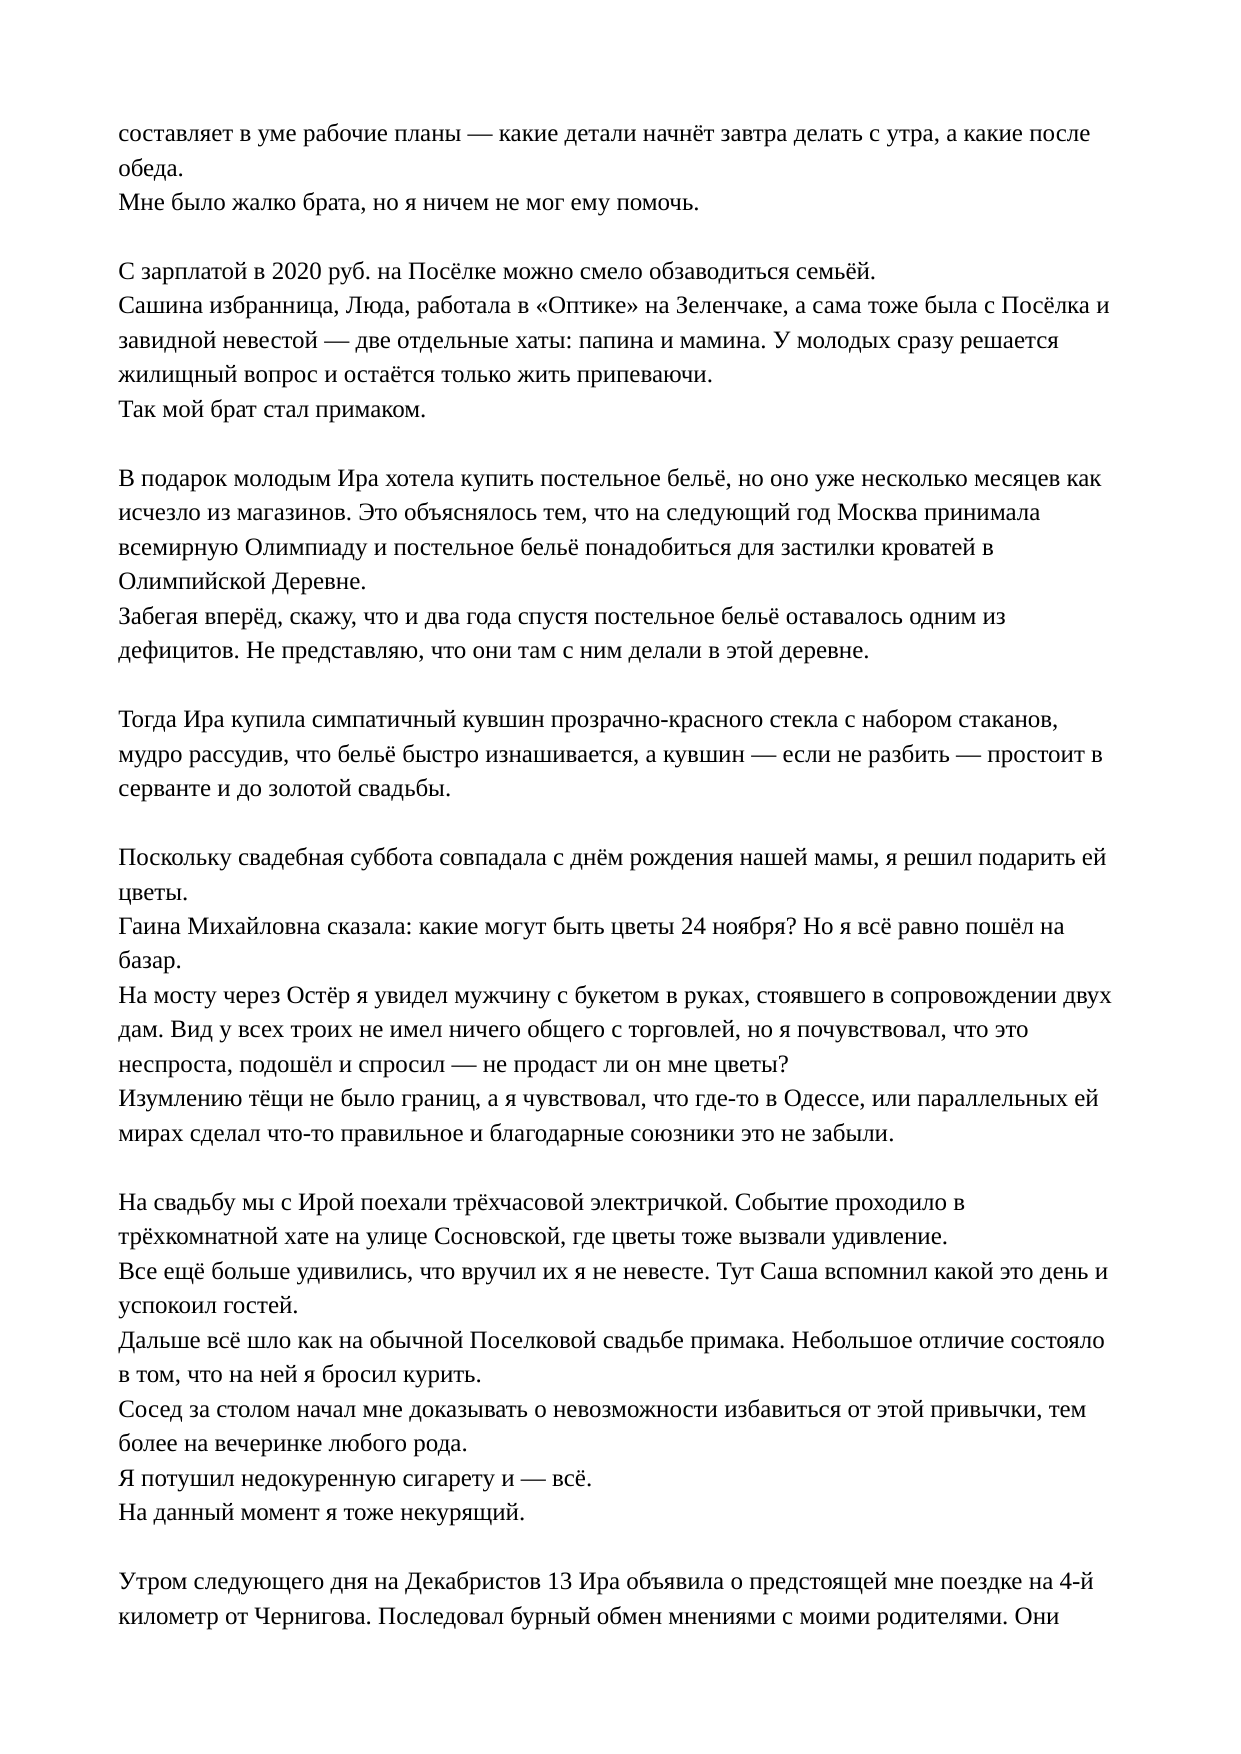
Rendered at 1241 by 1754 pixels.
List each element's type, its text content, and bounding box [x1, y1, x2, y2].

text составляет в уме рабочие планы — какие детали начнёт завтра делать с утра, а какие после обеда. [118, 118, 1122, 181]
text Поскольку свадебная суббота совпадала с днём рождения нашей мамы, я решил подарить ей цветы. [118, 842, 1122, 905]
text Изумлению тёщи не было границ, а я чувствовал, что где-то в Одессе, или параллельных ей мирах сделал что-то правильное и благодарные союзники это не забыли. [118, 1083, 1122, 1147]
text На свадьбу мы с Ирой поехали трёхчасовой электричкой. Событие проходило в трёхкомнатной хате на улице Сосновской, где цветы тоже вызвали удивление. [118, 1187, 1122, 1250]
text Дальше всё шло как на обычной Поселковой свадьбе примака. Небольшое отличие состояло в том, что на ней я бросил курить. [118, 1325, 1122, 1388]
text Все ещё больше удивились, что вручил их я не невесте. Тут Саша вспомнил какой это день и успокоил гостей. [118, 1256, 1122, 1319]
text Гаина Михайловна сказала: какие могут быть цветы 24 ноября? Но я всё равно пошёл на базар. [118, 911, 1122, 974]
text В подарок молодым Ира хотела купить постельное бельё, но оно уже несколько месяцев как исчезло из магазинов. Это объяснялось тем, что на следующий год Москва принимала всемирную Олимпиаду и постельное бельё понадобиться для застилки кроватей в Олимпийской Деревне. [118, 463, 1122, 595]
text Я потушил недокуренную сигарету и — всё. [118, 1463, 1122, 1492]
text Утром следующего дня на Декабристов 13 Ира объявила о предстоящей мне поездке на 4-й километр от Чернигова. Последовал бурный обмен мнениями с моими родителями. Они [118, 1566, 1122, 1629]
text Мне было жалко брата, но я ничем не мог ему помочь. [118, 187, 1122, 216]
text На данный момент я тоже некурящий. [118, 1497, 1122, 1526]
text Тогда Ира купила симпатичный кувшин прозрачно-красного стекла с набором стаканов, мудро рассудив, что бельё быстро изнашивается, а кувшин — если не разбить — простоит в серванте и до золотой свадьбы. [118, 704, 1122, 802]
text Сашина избранница, Люда, работала в «Оптике» на Зеленчаке, а сама тоже была с Посёлка и завидной невестой — две отдельные хаты: папина и мамина. У молодых сразу решается жилищный вопрос и остаётся только жить припеваючи. [118, 291, 1122, 388]
text На мосту через Остёр я увидел мужчину с букетом в руках, стоявшего в сопровождении двух дам. Вид у всех троих не имел ничего общего с торговлей, но я почувствовал, что это неспроста, подошёл и спросил — не продаст ли он мне цветы? [118, 980, 1122, 1078]
text Так мой брат стал примаком. [118, 394, 1122, 423]
text С зарплатой в 2020 руб. на Посёлке можно смело обзаводиться семьёй. [118, 256, 1122, 285]
text Забегая вперёд, скажу, что и два года спустя постельное бельё оставалось одним из дефицитов. Не представляю, что они там с ним делали в этой деревне. [118, 601, 1122, 664]
text Сосед за столом начал мне доказывать о невозможности избавиться от этой привычки, тем более на вечеринке любого рода. [118, 1394, 1122, 1457]
